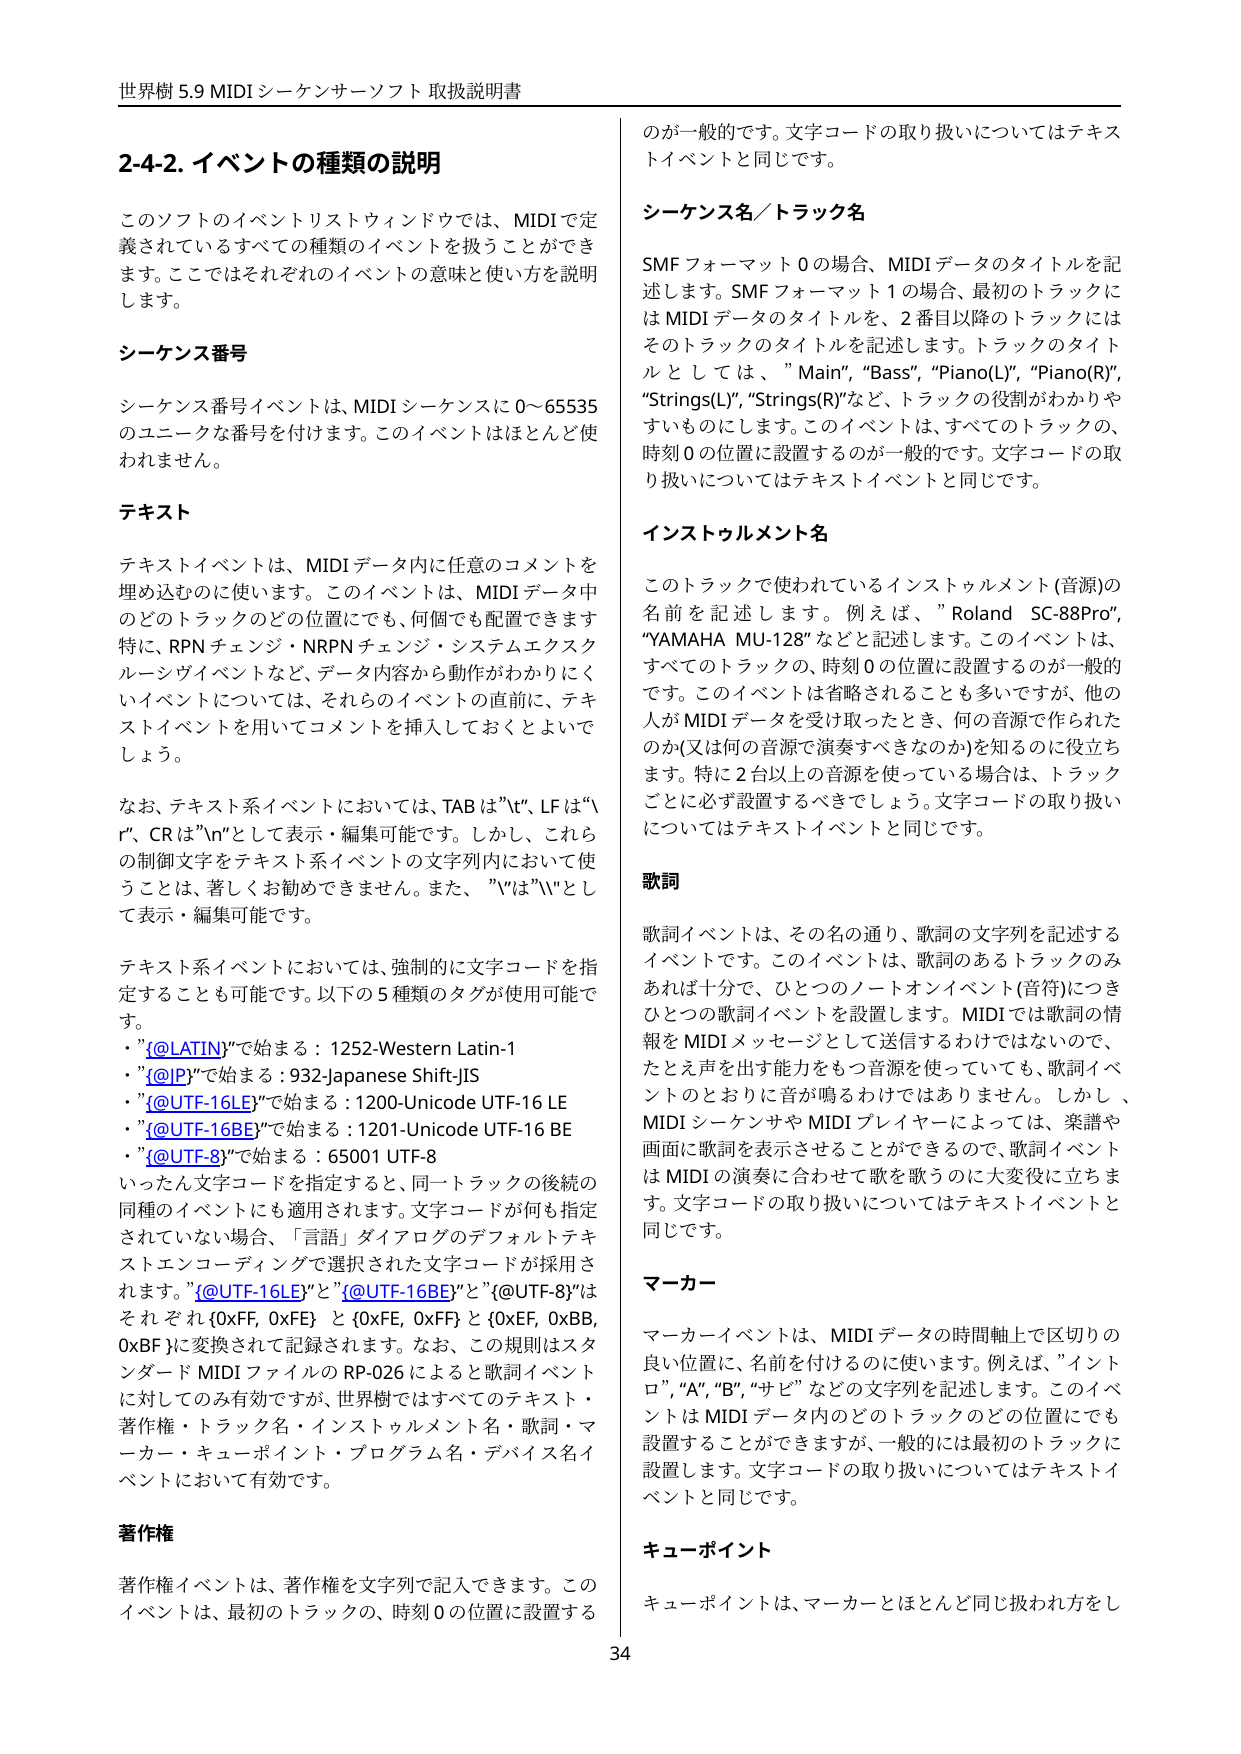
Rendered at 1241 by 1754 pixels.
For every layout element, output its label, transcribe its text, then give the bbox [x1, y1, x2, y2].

text このトラックで使われているインストゥルメント(音源)の名前を記述します。例えば、”Roland SC-88Pro”, “YAMAHA MU-128” などと記述します。このイベントは、すべてのトラックの、時刻0の位置に設置するのが一般的です。このイベントは省略されることも多いですが、他の人がMIDIデータを受け取ったとき、何の音源で作られたのか(又は何の音源で演奏すべきなのか)を知るのに役立ちます。特に2台以上の音源を使っている場合は、トラックごとに必ず設置するべきでしょう。文字コードの取り扱いについてはテキストイベントと同じです。 [642, 571, 1122, 841]
text なお、テキスト系イベントにおいては、TABは”\t”、LFは“\r”、CRは”\n”として表示・編集可能です。しかし、これらの制御文字をテキスト系イベントの文字列内において使うことは、著しくお勧めできません。また、”\”は”\\"として表示・編集可能です。 [118, 792, 598, 928]
text ・”{@UTF-16BE}”で始まる : 1201-Unicode UTF-16 BE [118, 1115, 598, 1142]
text インストゥルメント名 [642, 519, 1122, 546]
text ・”{@UTF-16LE}”で始まる : 1200-Unicode UTF-16 LE [118, 1088, 598, 1115]
text キューポイントは、マーカーとほとんど同じ扱われ方をし [642, 1588, 1122, 1615]
text ・”{@JP}”で始まる : 932-Japanese Shift-JIS [118, 1061, 598, 1088]
text キューポイント [642, 1536, 1122, 1563]
text 歌詞イベントは、その名の通り、歌詞の文字列を記述するイベントです。このイベントは、歌詞のあるトラックのみあれば十分で、ひとつのノートオンイベント(音符)につきひとつの歌詞イベントを設置します。MIDIでは歌詞の情報をMIDIメッセージとして送信するわけではないので、たとえ声を出す能力をもつ音源を使っていても、歌詞イベントのとおりに音が鳴るわけではありません。しかし、MIDIシーケンサやMIDIプレイヤーによっては、楽譜や画面に歌詞を表示させることができるので、歌詞イベントはMIDIの演奏に合わせて歌を歌うのに大変役に立ちます。文字コードの取り扱いについてはテキストイベントと同じです。 [642, 919, 1122, 1243]
text シーケンス番号 [118, 339, 598, 366]
text マーカーイベントは、MIDIデータの時間軸上で区切りの良い位置に、名前を付けるのに使います。例えば、”イントロ”, “A”, “B”, “サビ” などの文字列を記述します。このイベントはMIDIデータ内のどのトラックのどの位置にでも設置することができますが、一般的には最初のトラックに設置します。文字コードの取り扱いについてはテキストイベントと同じです。 [642, 1321, 1122, 1510]
text 著作権 [118, 1518, 598, 1545]
text テキストイベントは、MIDIデータ内に任意のコメントを埋め込むのに使います。このイベントは、MIDIデータ中のどのトラックのどの位置にでも、何個でも配置できます。特に、RPNチェンジ・NRPNチェンジ・システムエクスクルーシヴイベントなど、データ内容から動作がわかりにくいイベントについては、それらのイベントの直前に、テキストイベントを用いてコメントを挿入しておくとよいでしょう。 [118, 551, 598, 767]
text マーカー [642, 1269, 1122, 1296]
text シーケンス名／トラック名 [642, 198, 1122, 225]
text いったん文字コードを指定すると、同一トラックの後続の同種のイベントにも適用されます。文字コードが何も指定されていない場合、「言語」ダイアログのデフォルトテキストエンコーディングで選択された文字コードが採用されます。”{@UTF-16LE}”と”{@UTF-16BE}”と”{@UTF-8}”はそれぞれ{0xFF, 0xFE} と{0xFE, 0xFF}と{0xEF, 0xBB, 0xBF }に変換されて記録されます。なお、この規則はスタンダードMIDIファイルのRP-026によると歌詞イベントに対してのみ有効ですが、世界樹ではすべてのテキスト・著作権・トラック名・インストゥルメント名・歌詞・マーカー・キューポイント・プログラム名・デバイス名イベントにおいて有効です。 [118, 1169, 598, 1493]
text ・”{@UTF-8}”で始まる：65001 UTF-8 [118, 1142, 598, 1169]
text 著作権イベントは、著作権を文字列で記入できます。このイベントは、最初のトラックの、時刻0の位置に設置する [118, 1571, 598, 1625]
text このソフトのイベントリストウィンドウでは、MIDIで定義されているすべての種類のイベントを扱うことができます。ここではそれぞれのイベントの意味と使い方を説明します。 [118, 205, 598, 313]
text テキスト [118, 498, 598, 525]
text 歌詞 [642, 867, 1122, 894]
subtitle 2-4-2. イベントの種類の説明 [118, 144, 598, 180]
text のが一般的です。文字コードの取り扱いについてはテキストイベントと同じです。 [642, 118, 1122, 172]
text シーケンス番号イベントは、MIDIシーケンスに0～65535のユニークな番号を付けます。このイベントはほとんど使われません。 [118, 392, 598, 472]
text SMFフォーマット0の場合、MIDIデータのタイトルを記述します。SMFフォーマット1の場合、最初のトラックにはMIDIデータのタイトルを、2番目以降のトラックにはそのトラックのタイトルを記述します。トラックのタイトルとしては、”Main”, “Bass”, “Piano(L)”, “Piano(R)”, “Strings(L)”, “Strings(R)”など、トラックの役割がわかりやすいものにします。このイベントは、すべてのトラックの、時刻0の位置に設置するのが一般的です。文字コードの取り扱いについてはテキストイベントと同じです。 [642, 250, 1122, 493]
text ・”{@LATIN}”で始まる : 1252-Western Latin-1 [118, 1034, 598, 1061]
text テキスト系イベントにおいては、強制的に文字コードを指定することも可能です。以下の5種類のタグが使用可能です。 [118, 953, 598, 1034]
